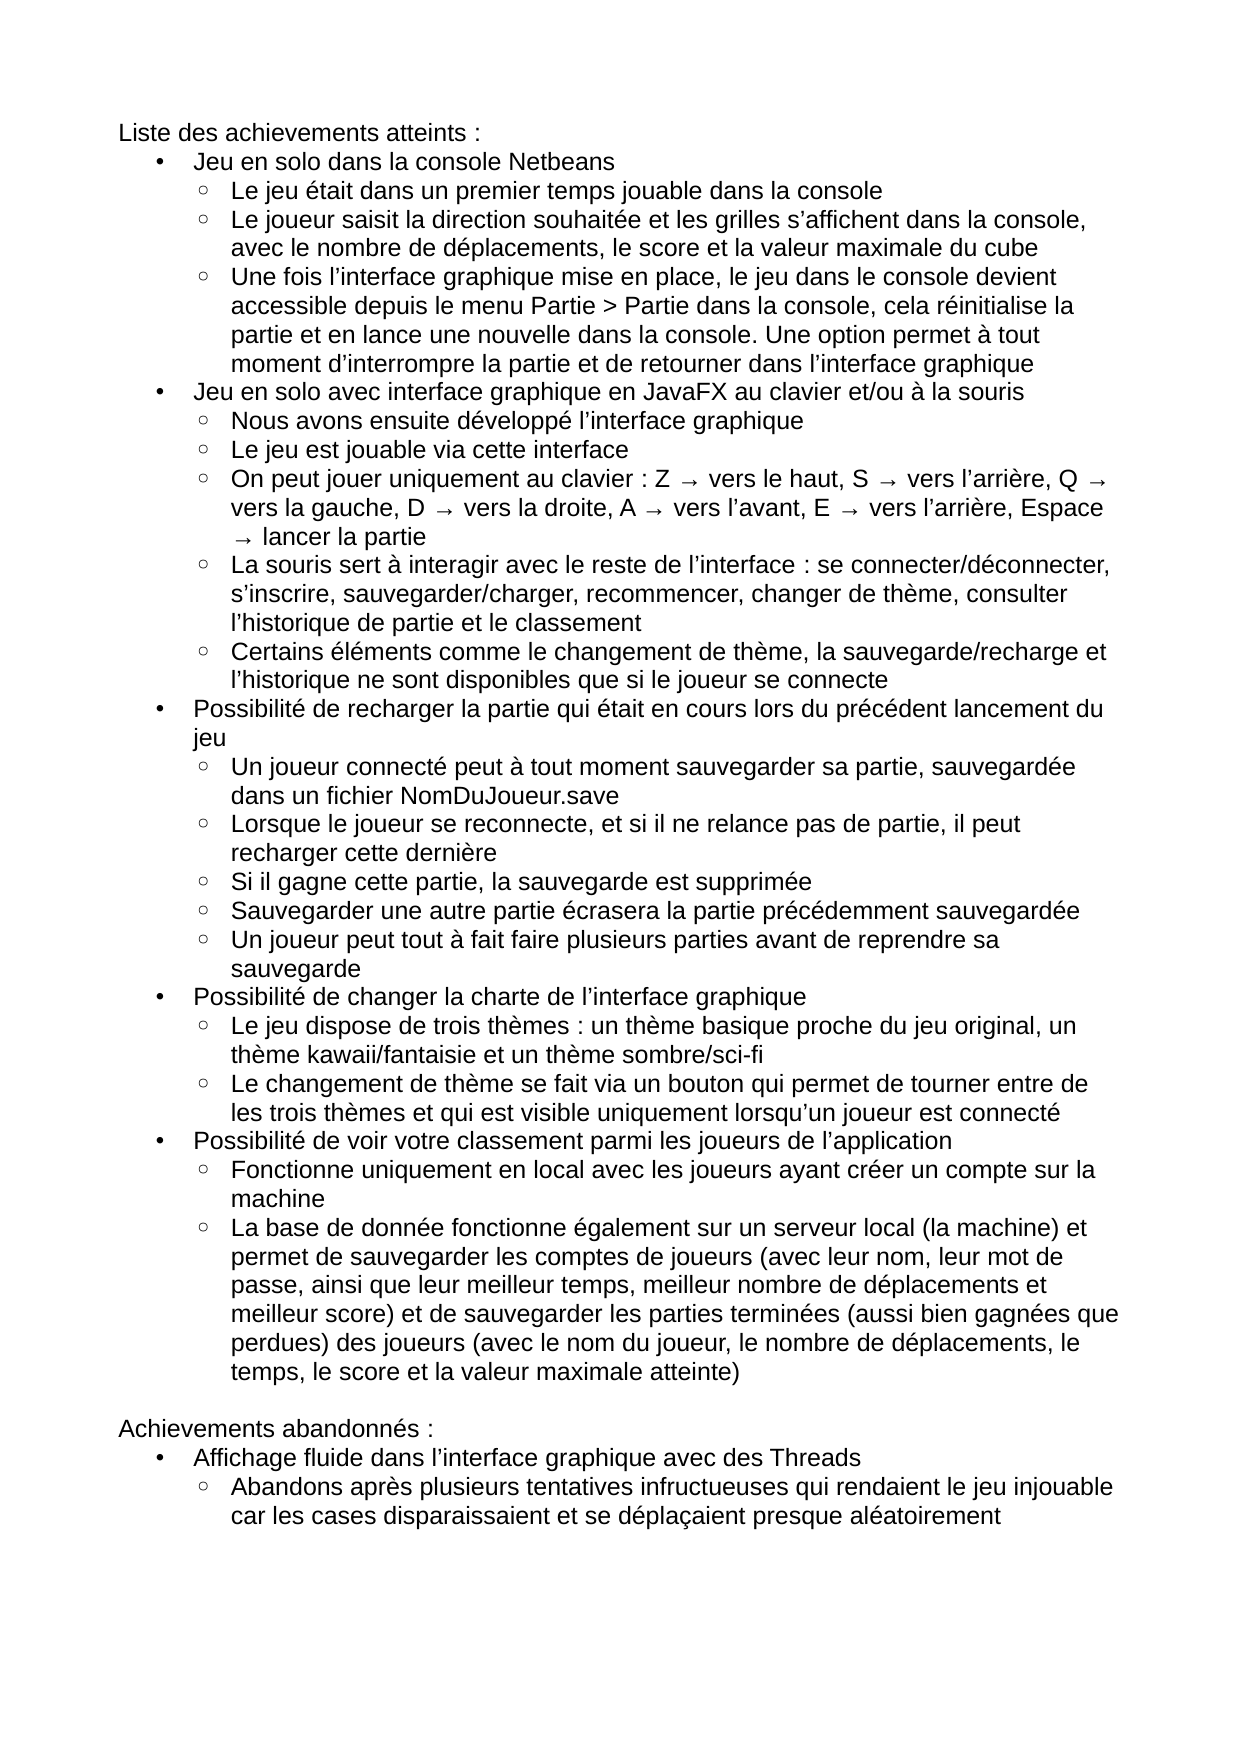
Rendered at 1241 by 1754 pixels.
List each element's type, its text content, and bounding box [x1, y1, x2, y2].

list Le jeu était dans un premier temps jouable dans la console [193, 176, 1122, 204]
list Jeu en solo avec interface graphique en JavaFX au clavier et/ou à la souris [156, 377, 1122, 406]
list Jeu en solo dans la console Netbeans [156, 147, 1122, 176]
list On peut jouer uniquement au clavier : Z → vers le haut, S → vers l’arrière, Q → vers la gauche, D → vers la droite, A → vers l’avant, E → vers l’arrière, Espace → lancer la partie [193, 464, 1122, 550]
list Affichage fluide dans l’interface graphique avec des Threads [156, 1443, 1122, 1472]
list Si il gagne cette partie, la sauvegarde est supprimée [193, 867, 1122, 896]
list Sauvegarder une autre partie écrasera la partie précédemment sauvegardée [193, 896, 1122, 925]
list Possibilité de voir votre classement parmi les joueurs de l’application [156, 1126, 1122, 1155]
text Liste des achievements atteints : [118, 118, 1122, 147]
list Une fois l’interface graphique mise en place, le jeu dans le console devient accessible depuis le menu Partie > Partie dans la console, cela réinitialise la partie et en lance une nouvelle dans la console. Une option permet à tout moment d’interrompre la partie et de retourner dans l’interface graphique [193, 262, 1122, 377]
list La base de donnée fonctionne également sur un serveur local (la machine) et permet de sauvegarder les comptes de joueurs (avec leur nom, leur mot de passe, ainsi que leur meilleur temps, meilleur nombre de déplacements et meilleur score) et de sauvegarder les parties terminées (aussi bien gagnées que perdues) des joueurs (avec le nom du joueur, le nombre de déplacements, le temps, le score et la valeur maximale atteinte) [193, 1213, 1122, 1385]
list Le jeu dispose de trois thèmes : un thème basique proche du jeu original, un thème kawaii/fantaisie et un thème sombre/sci-fi [193, 1011, 1122, 1069]
text Achievements abandonnés : [118, 1414, 1122, 1443]
list La souris sert à interagir avec le reste de l’interface : se connecter/déconnecter, s’inscrire, sauvegarder/charger, recommencer, changer de thème, consulter l’historique de partie et le classement [193, 550, 1122, 637]
list Le jeu est jouable via cette interface [193, 435, 1122, 464]
list Un joueur connecté peut à tout moment sauvegarder sa partie, sauvegardée dans un fichier NomDuJoueur.save [193, 752, 1122, 809]
list Abandons après plusieurs tentatives infructueuses qui rendaient le jeu injouable car les cases disparaissaient et se déplaçaient presque aléatoirement [193, 1472, 1122, 1529]
list Un joueur peut tout à fait faire plusieurs parties avant de reprendre sa sauvegarde [193, 925, 1122, 982]
list Possibilité de changer la charte de l’interface graphique [156, 982, 1122, 1011]
list Lorsque le joueur se reconnecte, et si il ne relance pas de partie, il peut recharger cette dernière [193, 809, 1122, 867]
list Certains éléments comme le changement de thème, la sauvegarde/recharge et l’historique ne sont disponibles que si le joueur se connecte [193, 637, 1122, 694]
list Possibilité de recharger la partie qui était en cours lors du précédent lancement du jeu [156, 694, 1122, 752]
list Le joueur saisit la direction souhaitée et les grilles s’affichent dans la console, avec le nombre de déplacements, le score et la valeur maximale du cube [193, 204, 1122, 262]
list Fonctionne uniquement en local avec les joueurs ayant créer un compte sur la machine [193, 1155, 1122, 1213]
list Le changement de thème se fait via un bouton qui permet de tourner entre de les trois thèmes et qui est visible uniquement lorsqu’un joueur est connecté [193, 1069, 1122, 1126]
list Nous avons ensuite développé l’interface graphique [193, 406, 1122, 435]
